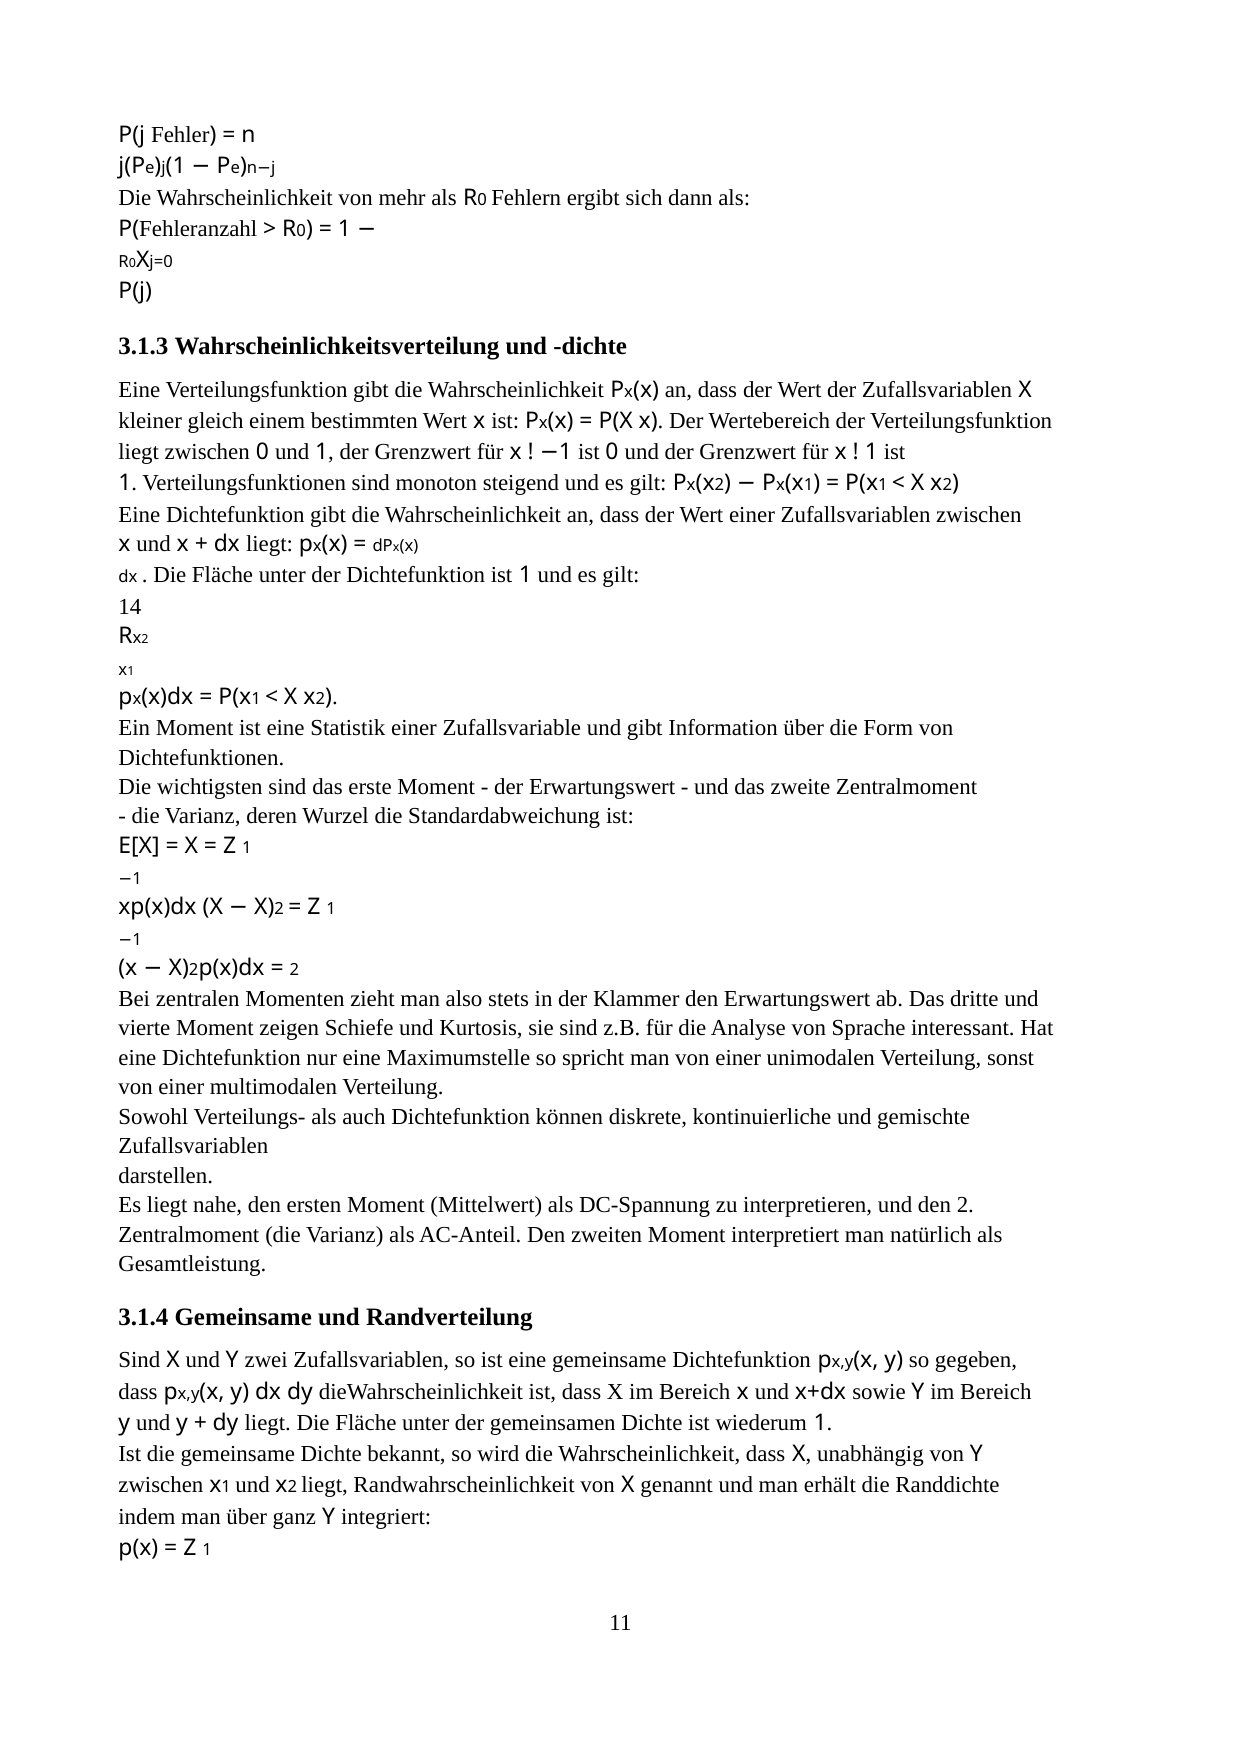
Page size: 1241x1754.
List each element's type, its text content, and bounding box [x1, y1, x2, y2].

text Ist die gemeinsame Dichte bekannt, so wird die Wahrscheinlichkeit, dass X, unabhängig von Y [118, 1437, 1122, 1468]
text Eine Dichtefunktion gibt die Wahrscheinlichkeit an, dass der Wert einer Zufallsvariablen zwischen [118, 498, 1122, 527]
text liegt zwischen 0 und 1, der Grenzwert für x ! −1 ist 0 und der Grenzwert für x ! 1 ist [118, 435, 1122, 466]
subtitle Wahrscheinlichkeitsverteilung und -dichte [118, 331, 1122, 360]
text x und x + dx liegt: px(x) = dPx(x) [118, 527, 1122, 558]
text P(j) [118, 274, 1122, 306]
text −1 [118, 860, 1122, 890]
text kleiner gleich einem bestimmten Wert x ist: Px(x) = P(X x). Der Wertebereich der Verteilungsfunktion [118, 404, 1122, 435]
text p(x) = Z 1 [118, 1531, 1122, 1562]
text Zentralmoment (die Varianz) als AC-Anteil. Den zweiten Moment interpretiert man natürlich als Gesamtleistung. [118, 1217, 1122, 1276]
subtitle Gemeinsame und Randverteilung [118, 1301, 1122, 1331]
text von einer multimodalen Verteilung. [118, 1070, 1122, 1099]
text Die Wahrscheinlichkeit von mehr als R0 Fehlern ergibt sich dann als: [118, 181, 1122, 212]
text x1 [118, 650, 1122, 680]
text 1. Verteilungsfunktionen sind monoton steigend und es gilt: Px(x2) − Px(x1) = P(x1 < X x2) [118, 466, 1122, 498]
text 14 [118, 589, 1122, 619]
text R0Xj=0 [118, 243, 1122, 274]
text darstellen. [118, 1158, 1122, 1188]
text (x − X)2p(x)dx = 2 [118, 950, 1122, 982]
text Es liegt nahe, den ersten Moment (Mittelwert) als DC-Spannung zu interpretieren, und den 2. [118, 1188, 1122, 1217]
text dx . Die Fläche unter der Dichtefunktion ist 1 und es gilt: [118, 558, 1122, 589]
text Die wichtigsten sind das erste Moment - der Erwartungswert - und das zweite Zentralmoment [118, 770, 1122, 799]
text eine Dichtefunktion nur eine Maximumstelle so spricht man von einer unimodalen Verteilung, sonst [118, 1041, 1122, 1070]
text j(Pe)j(1 − Pe)n−j [118, 149, 1122, 181]
text Rx2 [118, 619, 1122, 650]
text zwischen x1 und x2 liegt, Randwahrscheinlichkeit von X genannt und man erhält die Randdichte [118, 1468, 1122, 1500]
text Ein Moment ist eine Statistik einer Zufallsvariable und gibt Information über die Form von Dichtefunktionen. [118, 711, 1122, 770]
text px(x)dx = P(x1 < X x2). [118, 680, 1122, 711]
text P(j Fehler) = n [118, 118, 1122, 149]
text Eine Verteilungsfunktion gibt die Wahrscheinlichkeit Px(x) an, dass der Wert der Zufallsvariablen X [118, 373, 1122, 404]
text - die Varianz, deren Wurzel die Standardabweichung ist: [118, 799, 1122, 829]
text vierte Moment zeigen Schiefe und Kurtosis, sie sind z.B. für die Analyse von Sprache interessant. Hat [118, 1011, 1122, 1041]
text P(Fehleranzahl > R0) = 1 − [118, 212, 1122, 243]
text E[X] = X = Z 1 [118, 829, 1122, 860]
text indem man über ganz Y integriert: [118, 1500, 1122, 1531]
text −1 [118, 921, 1122, 950]
text Bei zentralen Momenten zieht man also stets in der Klammer den Erwartungswert ab. Das dritte und [118, 982, 1122, 1011]
text y und y + dy liegt. Die Fläche unter der gemeinsamen Dichte ist wiederum 1. [118, 1406, 1122, 1437]
text Sowohl Verteilungs- als auch Dichtefunktion können diskrete, kontinuierliche und gemischte Zufallsvariablen [118, 1099, 1122, 1158]
text Sind X und Y zwei Zufallsvariablen, so ist eine gemeinsame Dichtefunktion px,y(x, y) so gegeben, [118, 1343, 1122, 1375]
text xp(x)dx (X − X)2 = Z 1 [118, 890, 1122, 921]
text dass px,y(x, y) dx dy dieWahrscheinlichkeit ist, dass X im Bereich x und x+dx sowie Y im Bereich [118, 1375, 1122, 1406]
